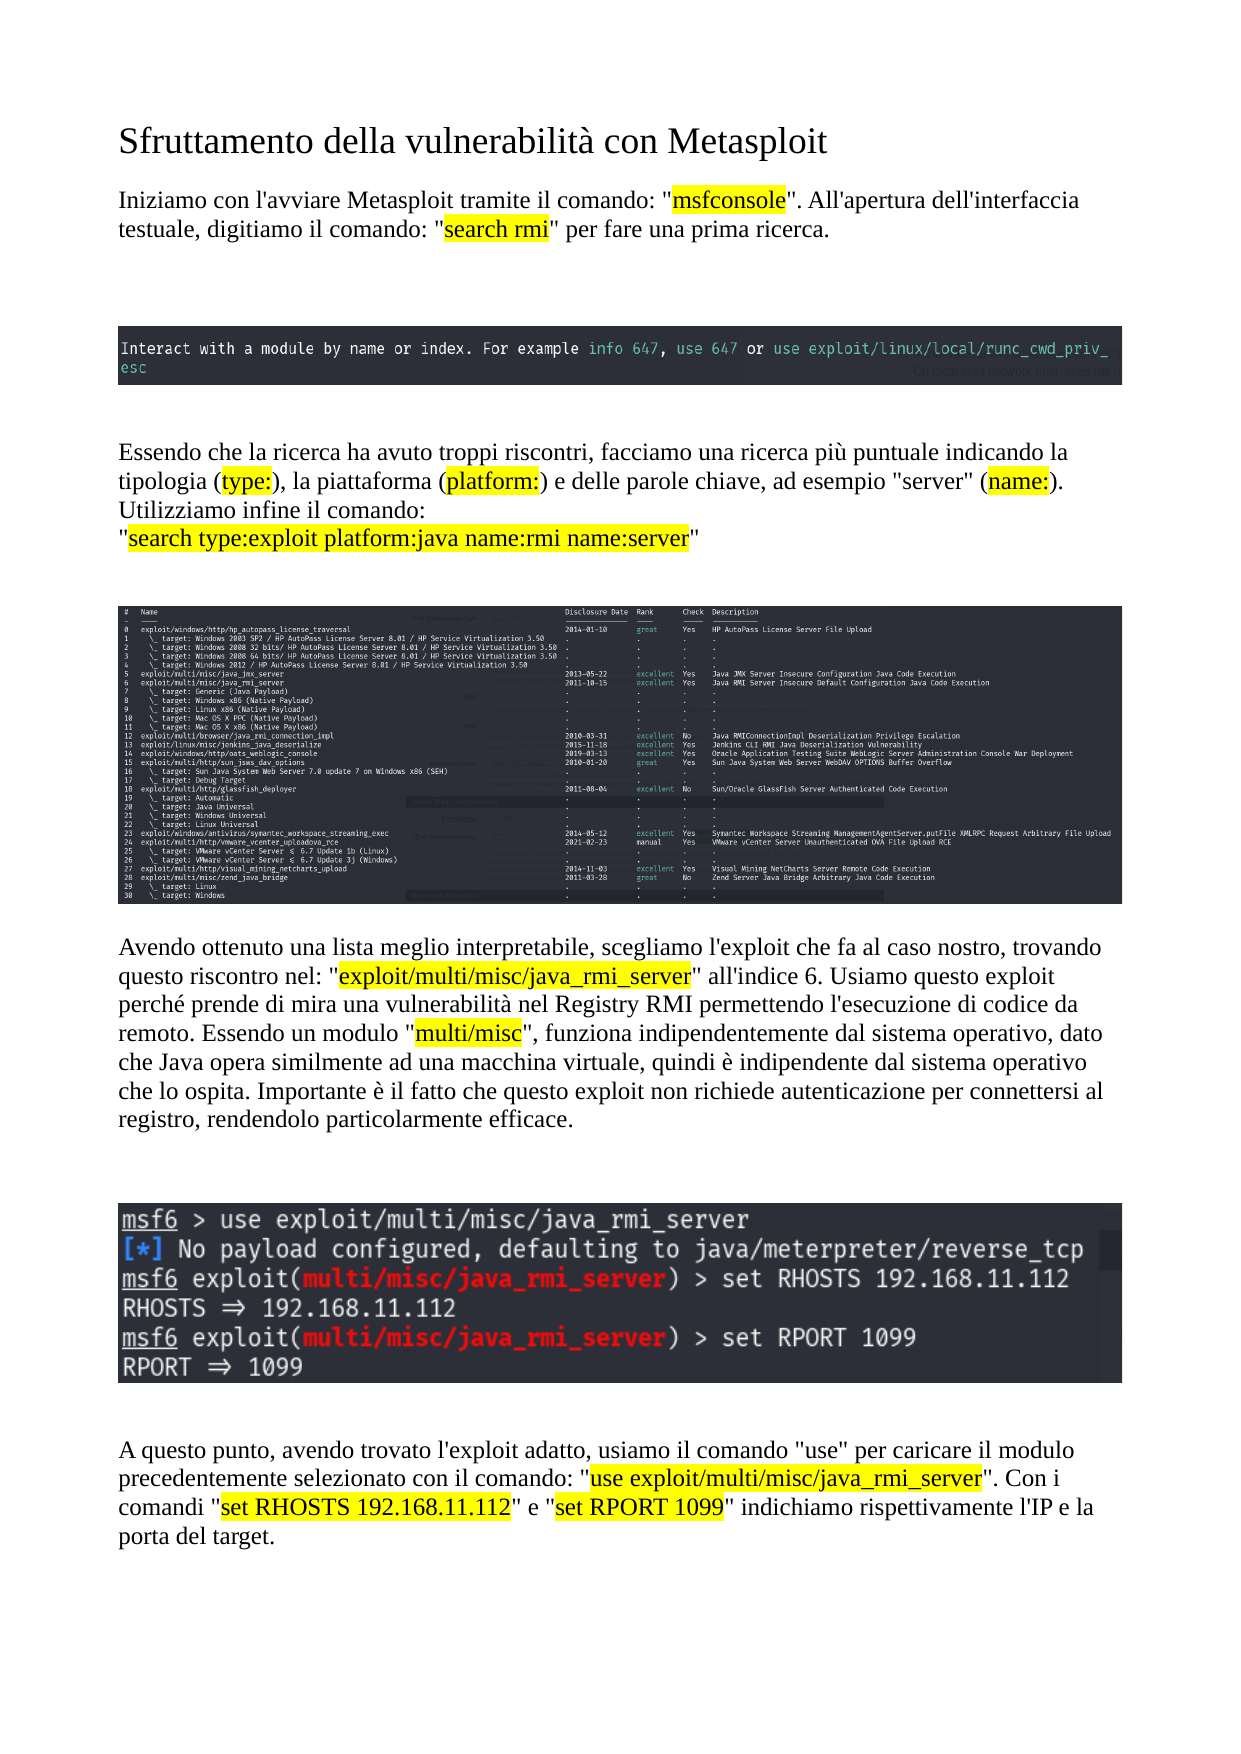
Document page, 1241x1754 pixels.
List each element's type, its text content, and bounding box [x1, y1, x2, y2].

text Essendo che la ricerca ha avuto troppi riscontri, facciamo una ricerca più puntuale indicando la tipologia (type:), la piattaforma (platform:) e delle parole chiave, ad esempio "server" (name:). Utilizziamo infine il comando: "search type:exploit platform:java name:rmi name:server" [118, 437, 1122, 552]
text Iniziamo con l'avviare Metasploit tramite il comando: "msfconsole". All'apertura dell'interfaccia testuale, digitiamo il comando: "search rmi" per fare una prima ricerca. [118, 185, 1122, 242]
picture [118, 1203, 1123, 1383]
text Avendo ottenuto una lista meglio interpretabile, scegliamo l'exploit che fa al caso nostro, trovando questo riscontro nel: "exploit/multi/misc/java_rmi_server" all'indice 6. Usiamo questo exploit perché prende di mira una vulnerabilità nel Registry RMI permettendo l'esecuzione di codice da remoto. Essendo un modulo "multi/misc", funziona indipendentemente dal sistema operativo, dato che Java opera similmente ad una macchina virtuale, quindi è indipendente dal sistema operativo che lo ospita. Importante è il fatto che questo exploit non richiede autenticazione per connettersi al registro, rendendolo particolarmente efficace. [118, 932, 1122, 1133]
text A questo punto, avendo trovato l'exploit adatto, usiamo il comando "use" per caricare il modulo precedentemente selezionato con il comando: "use exploit/multi/misc/java_rmi_server". Con i comandi "set RHOSTS 192.168.11.112" e "set RPORT 1099" indichiamo rispettivamente l'IP e la porta del target. [118, 1435, 1122, 1550]
picture [118, 326, 1123, 385]
picture [118, 606, 1123, 904]
text Sfruttamento della vulnerabilità con Metasploit [118, 118, 1122, 161]
